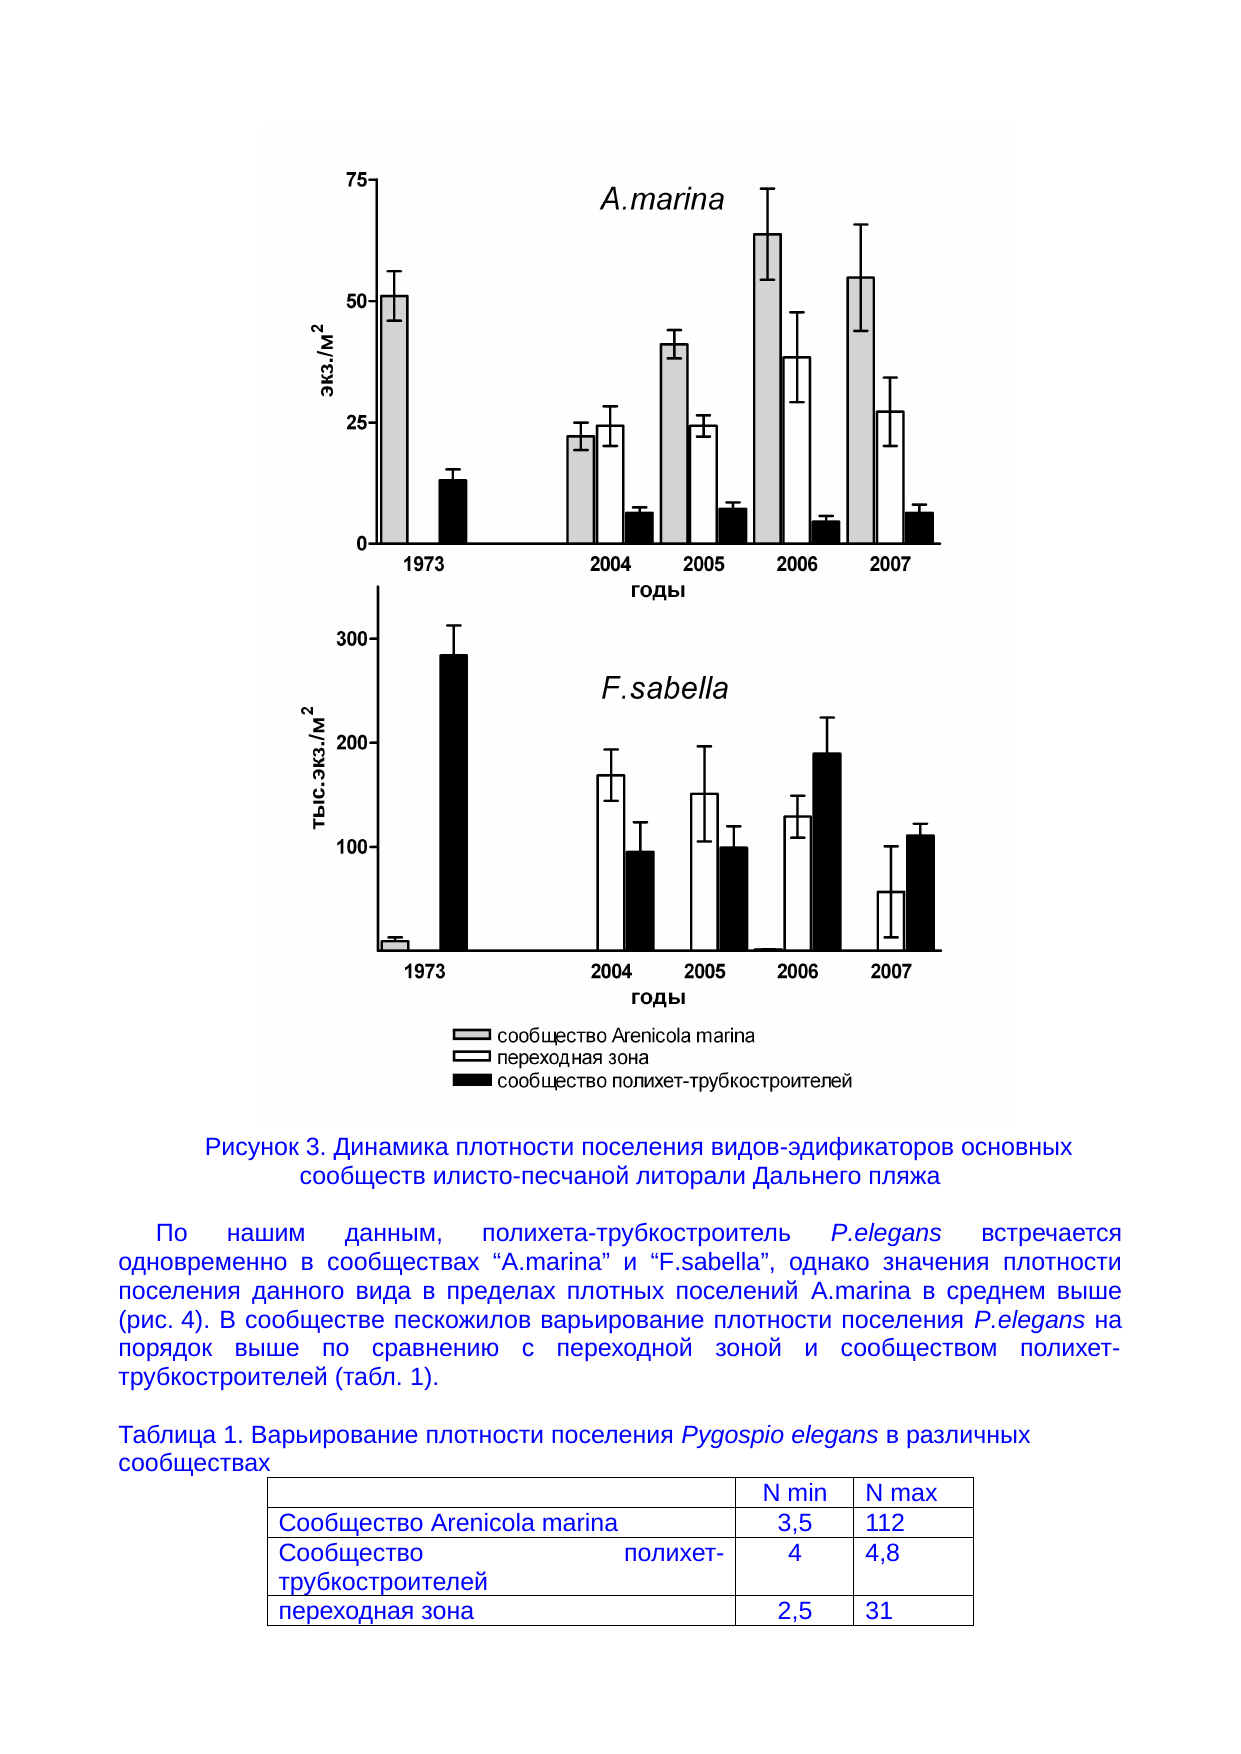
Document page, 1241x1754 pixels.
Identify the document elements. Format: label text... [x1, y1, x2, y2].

table_cell 4 [736, 1538, 853, 1595]
text Рисунок 3. Динамика плотности поселения видов-эдификаторов основных сообществ илисто-песчаной литорали Дальнего пляжа [118, 1132, 1122, 1190]
table_cell 112 [854, 1508, 973, 1537]
picture [261, 125, 1017, 1125]
table_cell 4,8 [854, 1538, 973, 1595]
text По нашим данным, полихета-трубкостроитель P.elegans встречается одновременно в сообществах “A.marina” и “F.sabella”, однако значения плотности поселения данного вида в пределах плотных поселений A.marina в среднем выше (рис. 4). В сообществе пескожилов варьирование плотности поселения P.elegans на порядок выше по сравнению с переходной зоной и сообществом полихет-трубкостроителей (табл. 1). [118, 1218, 1122, 1391]
table_cell 2,5 [736, 1596, 853, 1625]
table_cell 31 [854, 1596, 973, 1625]
text Таблица 1. Варьирование плотности поселения Pygospio elegans в различных сообществах [118, 1420, 1122, 1477]
table_header [268, 1478, 735, 1507]
table_header N min [736, 1478, 853, 1507]
table_cell переходная зона [268, 1596, 735, 1625]
table_cell 3,5 [736, 1508, 853, 1537]
table_cell Сообщество Arenicola marina [268, 1508, 735, 1537]
table_cell Сообщество полихет-трубкостроителей [268, 1538, 735, 1595]
table_header N max [854, 1478, 973, 1507]
